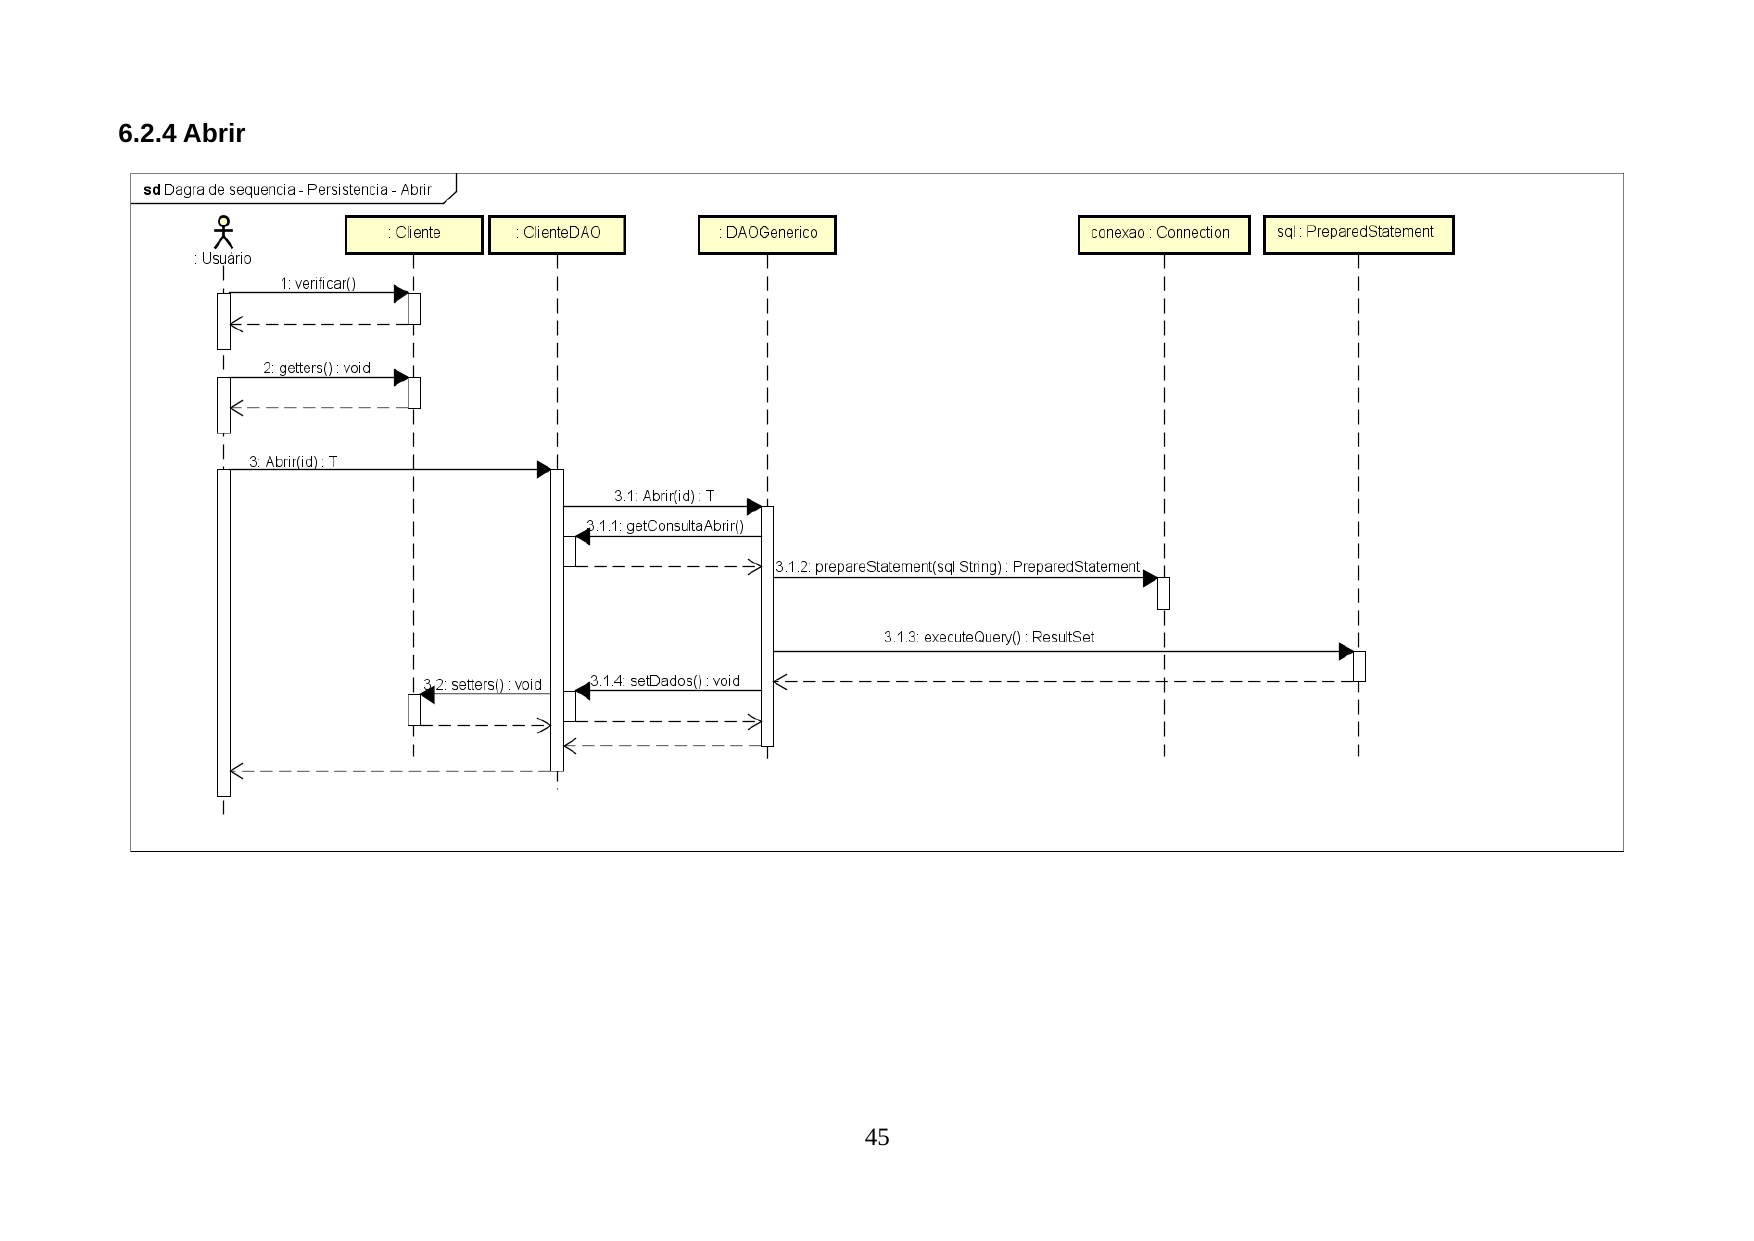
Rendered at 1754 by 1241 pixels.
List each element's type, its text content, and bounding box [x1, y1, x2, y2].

subtitle 6.2.4 Abrir [118, 118, 1636, 148]
picture [118, 160, 1636, 863]
